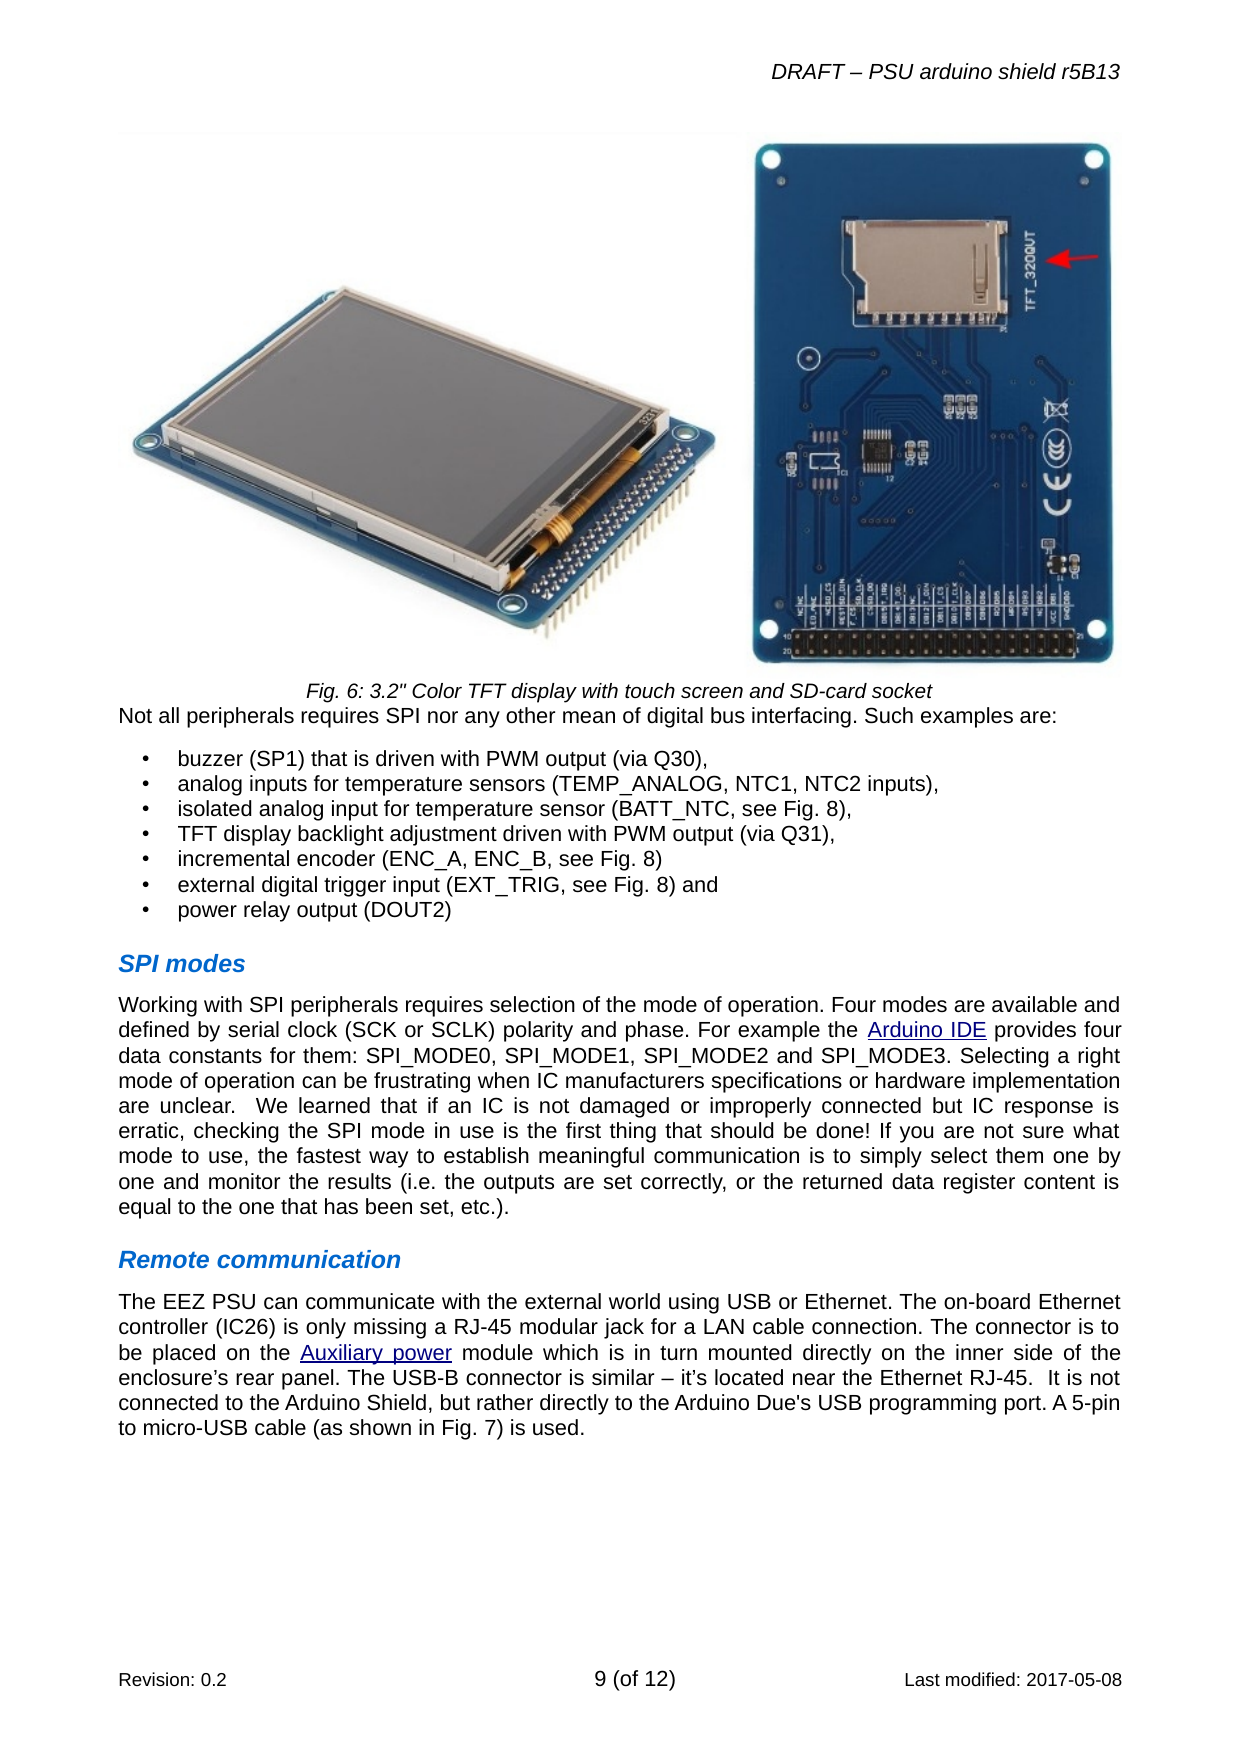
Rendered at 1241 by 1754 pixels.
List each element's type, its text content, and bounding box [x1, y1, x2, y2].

subtitle SPI modes [118, 948, 1122, 977]
list buzzer (SP1) that is driven with PWM output (via Q30), [142, 746, 1110, 771]
list analog inputs for temperature sensors (TEMP_ANALOG, NTC1, NTC2 inputs), [142, 771, 1110, 796]
subtitle Remote communication [118, 1246, 1122, 1274]
picture [118, 132, 1123, 679]
list incremental encoder (ENC_A, ENC_B, see Fig. 8) [142, 846, 1110, 872]
text Working with SPI peripherals requires selection of the mode of operation. Four modes are available and defined by serial clock (SCK or SCLK) polarity and phase. For example the Arduino IDE provides four data constants for them: SPI_MODE0, SPI_MODE1, SPI_MODE2 and SPI_MODE3. Selecting a right mode of operation can be frustrating when IC manufacturers specifications or hardware implementation are unclear. We learned that if an IC is not damaged or improperly connected but IC response is erratic, checking the SPI mode in use is the first thing that should be done! If you are not sure what mode to use, the fastest way to establish meaningful communication is to simply select them one by one and monitor the results (i.e. the outputs are set correctly, or the returned data register content is equal to the one that has been set, etc.). [118, 992, 1122, 1219]
list power relay output (DOUT2) [142, 897, 1110, 922]
list TFT display backlight adjustment driven with PWM output (via Q31), [142, 821, 1110, 846]
list isolated analog input for temperature sensor (BATT_NTC, see Fig. 8), [142, 796, 1110, 821]
list external digital trigger input (EXT_TRIG, see Fig. 8) and [142, 872, 1110, 897]
text The EEZ PSU can communicate with the external world using USB or Ethernet. The on-board Ethernet controller (IC26) is only missing a RJ-45 modular jack for a LAN cable connection. The connector is to be placed on the Auxiliary power module which is in turn mounted directly on the inner side of the enclosure’s rear panel. The USB-B connector is similar – it’s located near the Ethernet RJ-45. It is not connected to the Arduino Shield, but rather directly to the Arduino Due's USB programming port. A 5-pin to micro-USB cable (as shown in Fig. 7) is used. [118, 1289, 1122, 1440]
text Not all peripherals requires SPI nor any other mean of digital bus interfacing. Such examples are: [118, 703, 1122, 728]
text Fig. 6: 3.2" Color TFT display with touch screen and SD-card socket [118, 679, 1122, 703]
